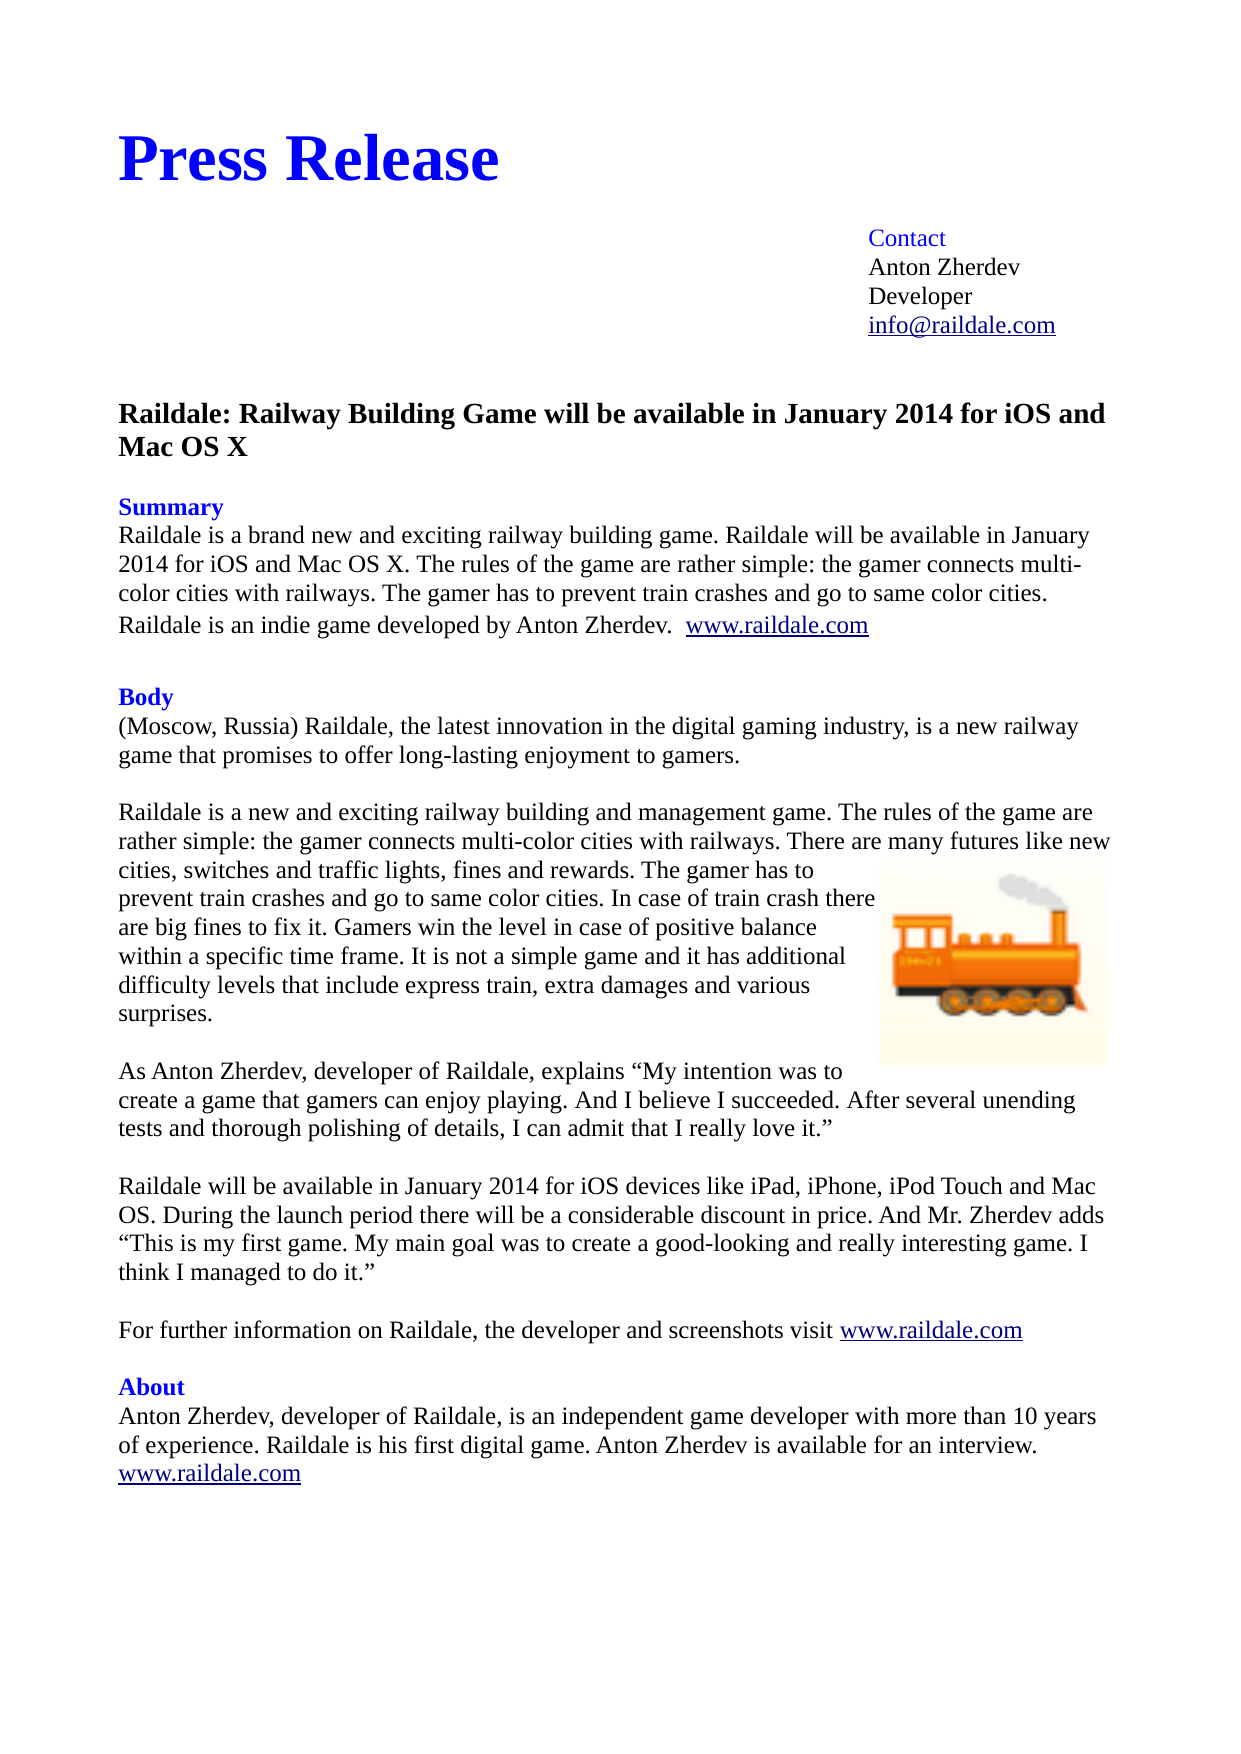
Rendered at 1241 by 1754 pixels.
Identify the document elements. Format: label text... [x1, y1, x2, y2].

text Summary [118, 492, 1122, 521]
text Raildale is a brand new and exciting railway building game. Raildale will be available in January 2014 for iOS and Mac OS X. The rules of the game are rather simple: the gamer connects multi-color cities with railways. The gamer has to prevent train crashes and go to same color cities. Raildale is an indie game developed by Anton Zherdev. www.raildale.com [118, 521, 1122, 641]
text Anton Zherdev [118, 252, 1122, 281]
text About [118, 1372, 1122, 1401]
text Contact [118, 223, 1122, 252]
text Raildale will be available in January 2014 for iOS devices like iPad, iPhone, iPod Touch and Mac OS. During the launch period there will be a considerable discount in price. And Mr. Zherdev adds “This is my first game. My main goal was to create a good-looking and really interesting game. I think I managed to do it.” [118, 1171, 1122, 1286]
text (Moscow, Russia) Raildale, the latest innovation in the digital gaming industry, is a new railway game that promises to offer long-lasting enjoyment to gamers. [118, 711, 1122, 768]
text Anton Zherdev, developer of Raildale, is an independent game developer with more than 10 years of experience. Raildale is his first digital game. Anton Zherdev is available for an interview. [118, 1401, 1122, 1458]
text Raildale is a new and exciting railway building and management game. The rules of the game are rather simple: the gamer connects multi-color cities with railways. There are many futures like new cities, switches and traffic lights, fines and rewards. The gamer has to prevent train crashes and go to same color cities. In case of train crash there are big fines to fix it. Gamers win the level in case of positive balance within a specific time frame. It is not a simple game and it has additional difficulty levels that include express train, extra damages and various surprises. [118, 797, 1122, 1027]
picture [878, 858, 1107, 1065]
text Developer [118, 281, 1122, 310]
text As Anton Zherdev, developer of Raildale, explains “My intention was to create a game that gamers can enjoy playing. And I believe I succeeded. After several unending tests and thorough polishing of details, I can admit that I really love it.” [118, 1056, 1122, 1142]
text Raildale: Railway Building Game will be available in January 2014 for iOS and Mac OS X [118, 396, 1122, 463]
text www.raildale.com [118, 1458, 1122, 1487]
text Press Release [118, 118, 1122, 195]
text Body [118, 682, 1122, 711]
text info@raildale.com [118, 310, 1122, 338]
text For further information on Raildale, the developer and screenshots visit www.raildale.com [118, 1315, 1122, 1343]
